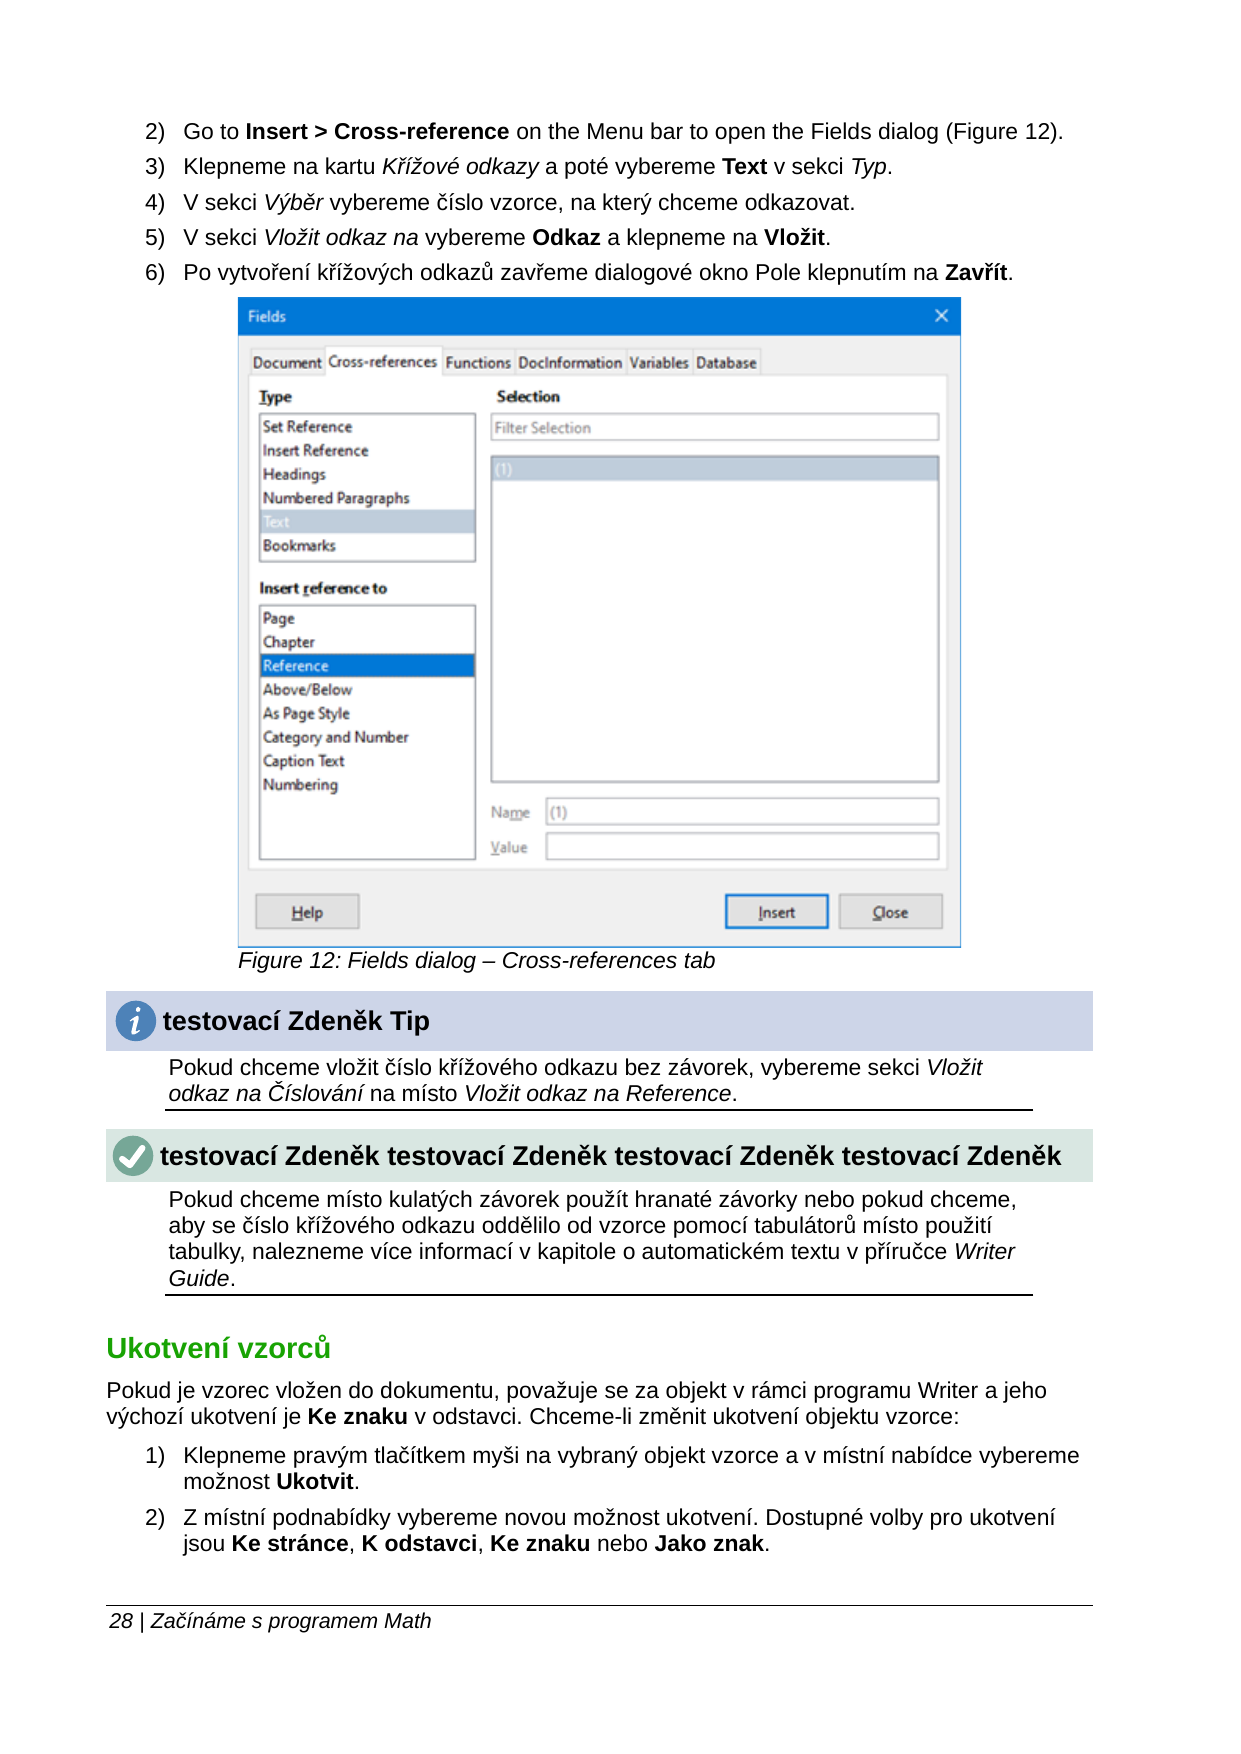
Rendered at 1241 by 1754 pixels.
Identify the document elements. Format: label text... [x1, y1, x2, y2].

text Pokud chceme vložit číslo křížového odkazu bez závorek, vybereme sekci Vložit odkaz na Číslování na místo Vložit odkaz na Reference. [165, 1051, 1033, 1109]
list V sekci Vložit odkaz na vybereme Odkaz a klepneme na Vložit. [165, 224, 1093, 250]
text Pokud chceme místo kulatých závorek použít hranaté závorky nebo pokud chceme, aby se číslo křížového odkazu oddělilo od vzorce pomocí tabulátorů místo použití tabulky, nalezneme více informací v kapitole o automatickém textu v příručce Writer Guide. [165, 1182, 1033, 1294]
list Klepneme na kartu Křížové odkazy a poté vybereme Text v sekci Typ. [165, 153, 1093, 180]
subtitle testovací Zdeněk testovací Zdeněk testovací Zdeněk testovací Zdeněk [106, 1129, 1093, 1182]
list Go to Insert > Cross-reference on the Menu bar to open the Fields dialog (Figure 12). [165, 118, 1093, 144]
text Pokud je vzorec vložen do dokumentu, považuje se za objekt v rámci programu Writer a jeho výchozí ukotvení je Ke znaku v odstavci. Chceme-li změnit ukotvení objektu vzorce: [106, 1377, 1093, 1429]
list Z místní podnabídky vybereme novou možnost ukotvení. Dostupné volby pro ukotvení jsou Ke stránce, K odstavci, Ke znaku nebo Jako znak. [165, 1503, 1093, 1556]
subtitle Ukotvení vzorců [106, 1331, 1093, 1365]
text Figure 12: Fields dialog – Cross-references tab [238, 948, 961, 973]
list Klepneme pravým tlačítkem myši na vybraný objekt vzorce a v místní nabídce vybereme možnost Ukotvit. [165, 1442, 1093, 1495]
picture [237, 297, 962, 948]
list Po vytvoření křížových odkazů zavřeme dialogové okno Pole klepnutím na Zavřít. [165, 259, 1093, 285]
subtitle testovací Zdeněk Tip [106, 991, 1093, 1051]
list V sekci Výběr vybereme číslo vzorce, na který chceme odkazovat. [165, 188, 1093, 215]
